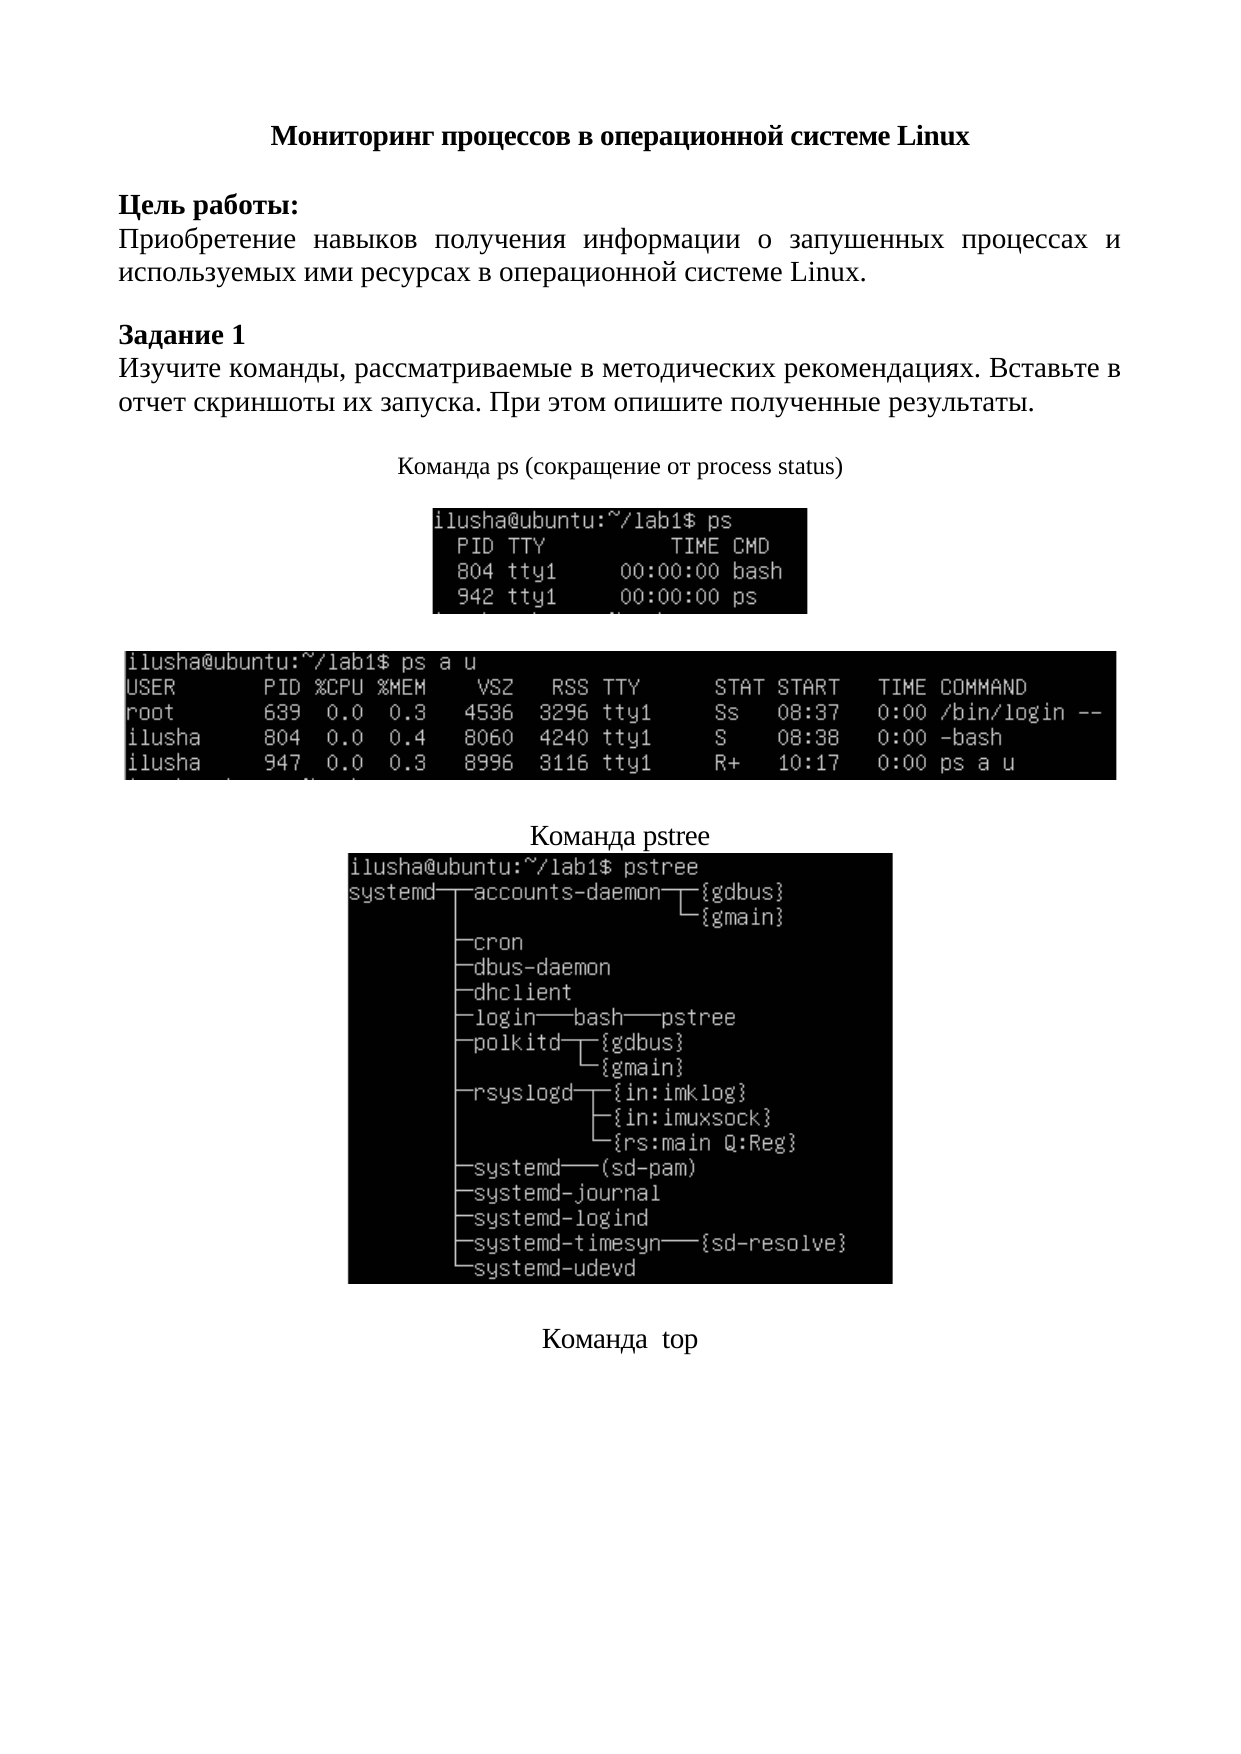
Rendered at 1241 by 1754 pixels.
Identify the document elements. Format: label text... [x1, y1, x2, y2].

text Команда ps (сокращение от process status) [118, 451, 1122, 480]
text Команда pstree [118, 818, 1122, 851]
text Задание 1 [118, 317, 1122, 350]
text Мониторинг процессов в операционной системе Linux [118, 118, 1122, 152]
text Приобретение навыков получения информации о запушенных процессах и используемых ими ресурсах в операционной системе Linux. [118, 221, 1122, 288]
text Цель работы: [118, 187, 1122, 221]
picture [347, 853, 893, 1284]
text Изучите команды, рассматриваемые в методических рекомендациях. Вставьте в отчет скриншоты их запуска. При этом опишите полученные результаты. [118, 350, 1122, 417]
picture [123, 651, 1117, 780]
picture [432, 508, 808, 614]
text Команда top [118, 1321, 1122, 1355]
